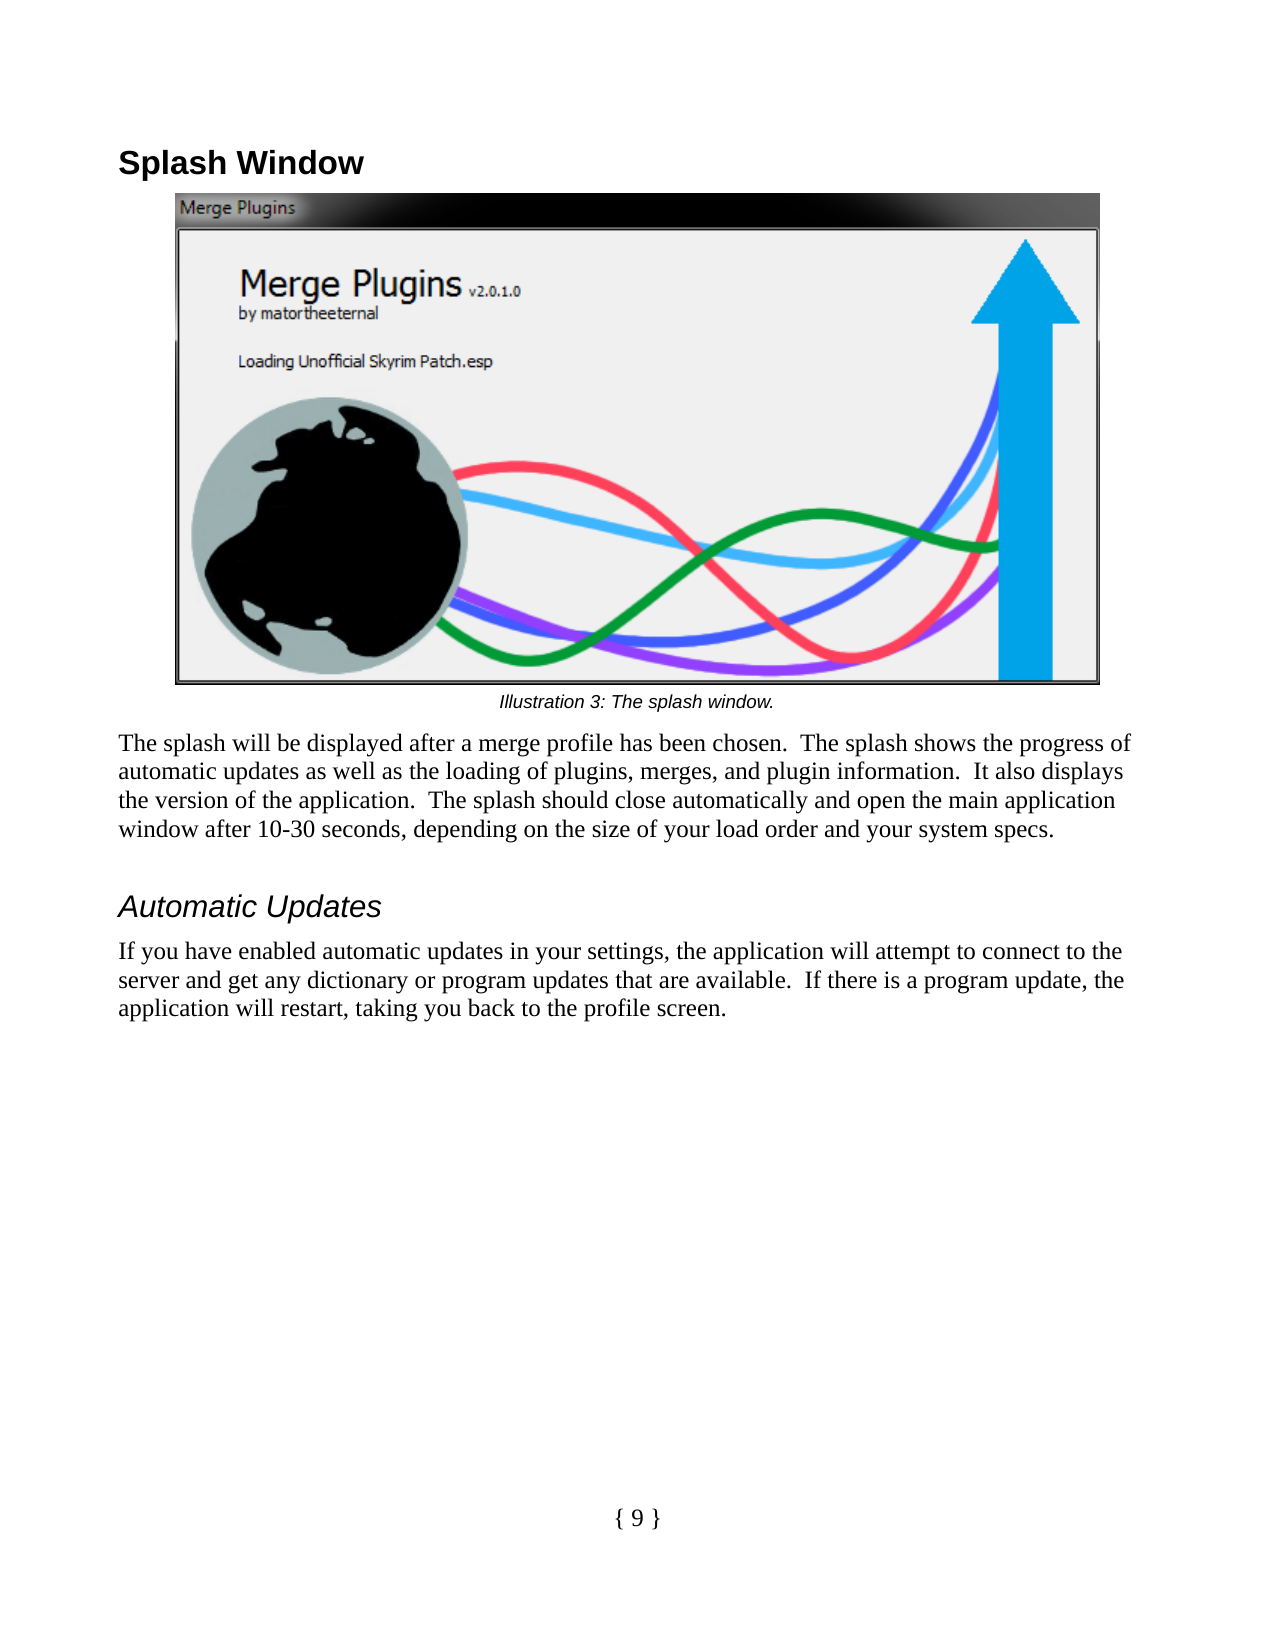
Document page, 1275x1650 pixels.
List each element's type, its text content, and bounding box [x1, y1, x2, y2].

picture [175, 193, 1100, 685]
text The splash will be displayed after a merge profile has been chosen. The splash shows the progress of automatic updates as well as the loading of plugins, merges, and plugin information. It also displays the version of the application. The splash should close automatically and open the main application window after 10-30 seconds, depending on the size of your load order and your system specs. [118, 713, 1157, 843]
subtitle Automatic Updates [118, 888, 1157, 924]
text If you have enabled automatic updates in your settings, the application will attempt to connect to the server and get any dictionary or program updates that are available. If there is a program update, the application will restart, taking you back to the profile screen. [118, 936, 1157, 1022]
subtitle Splash Window [118, 143, 1157, 182]
text Illustration 3: The splash window. [115, 206, 1160, 713]
